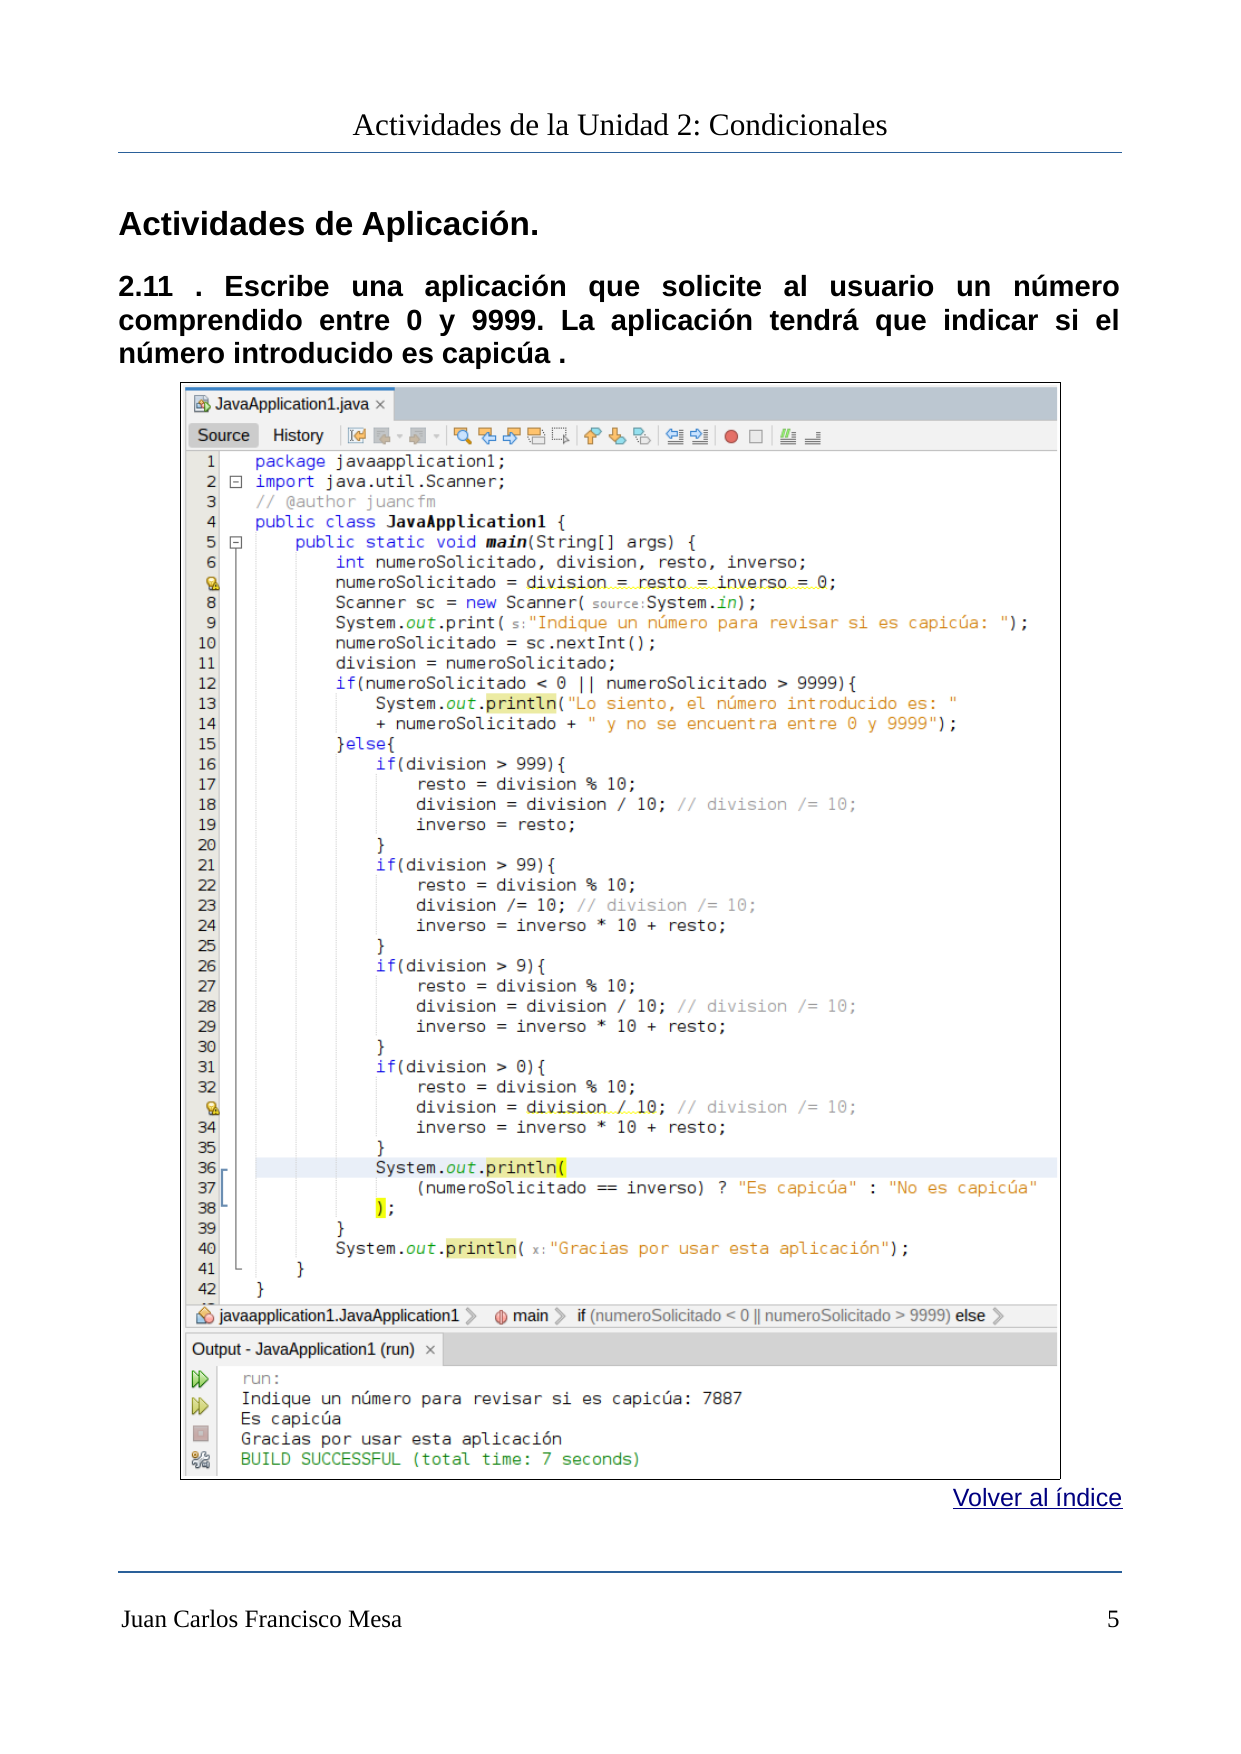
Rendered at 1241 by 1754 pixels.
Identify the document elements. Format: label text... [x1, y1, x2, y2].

subtitle 2.11 . Escribe una aplicación que solicite al usuario un número comprendido entre 0 y 9999. La aplicación tendrá que indicar si el número introducido es capicúa . [118, 269, 1122, 370]
picture [183, 385, 1058, 1476]
text Volver al índice [118, 382, 1122, 1512]
subtitle Actividades de Aplicación. [118, 204, 1122, 242]
